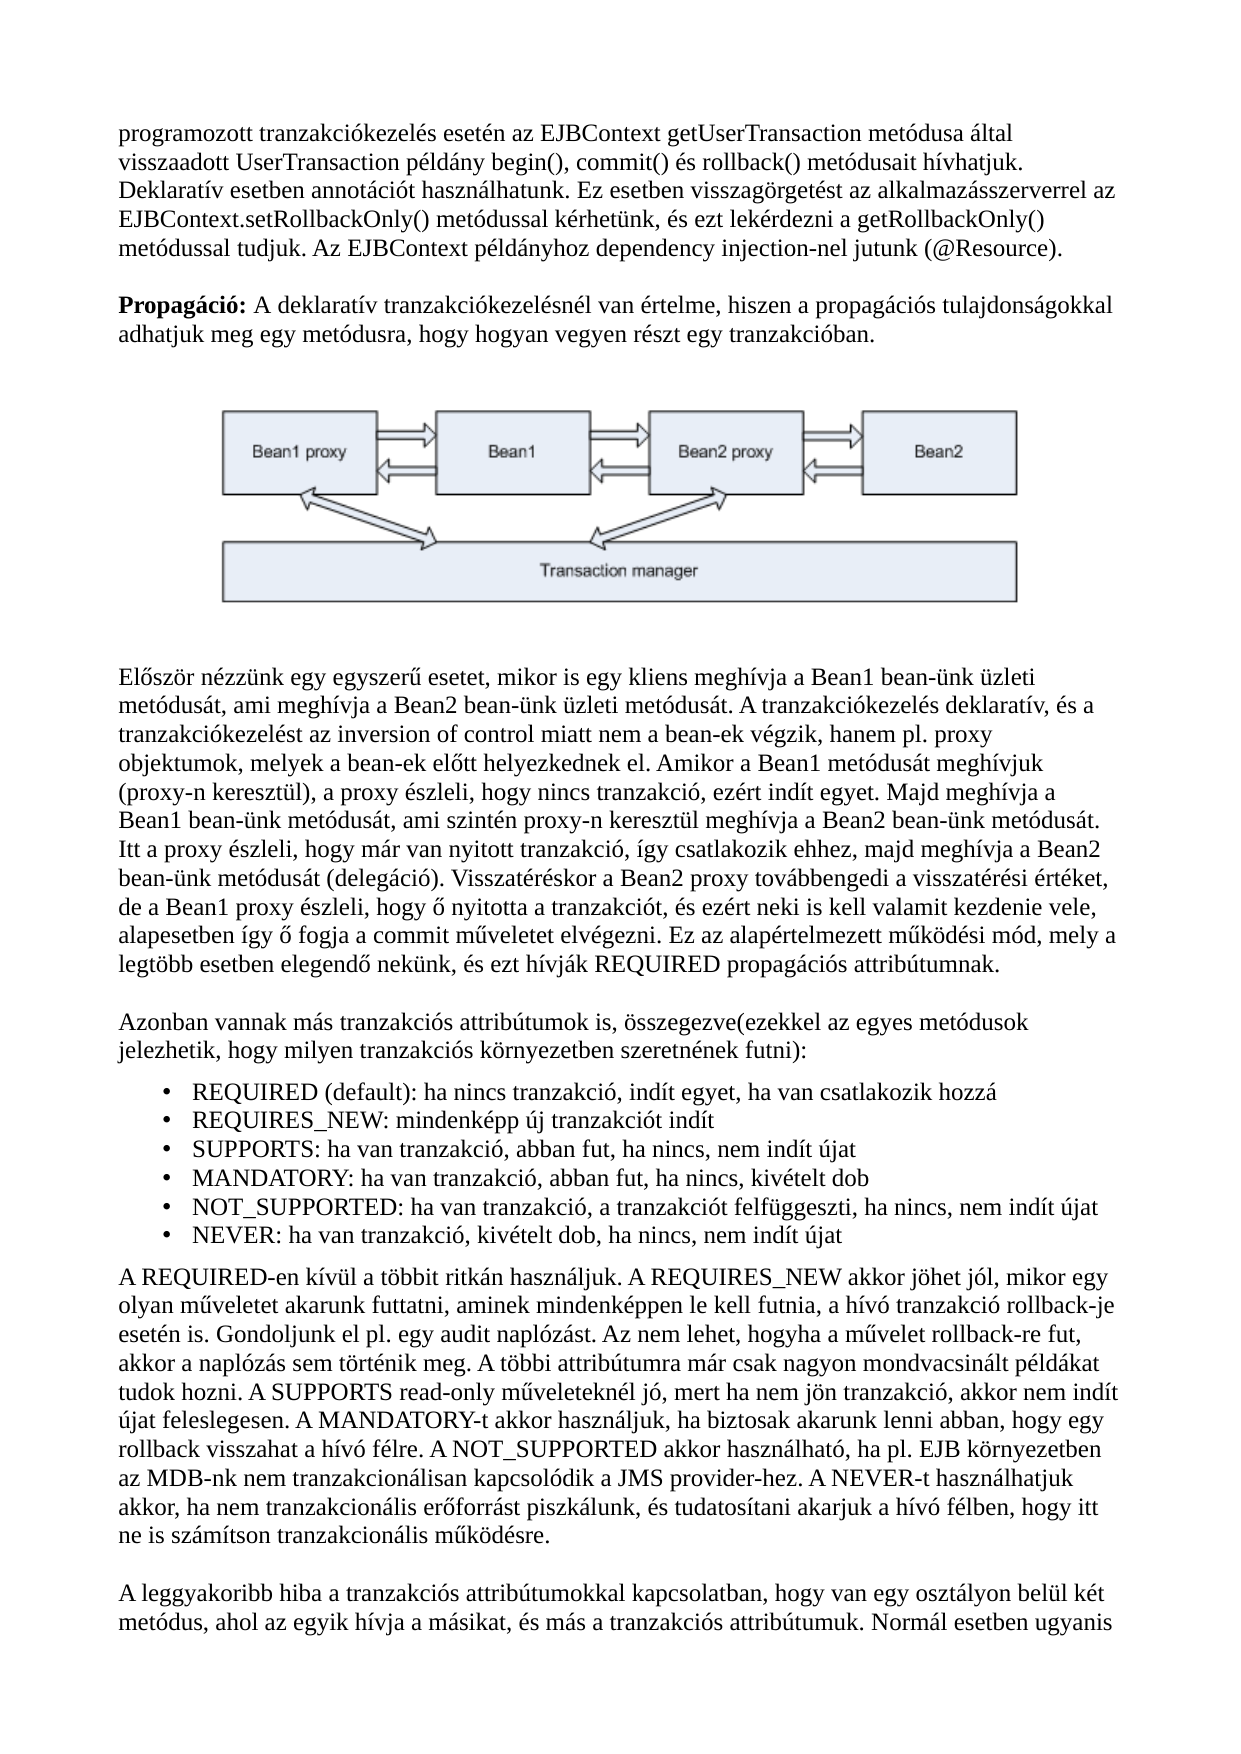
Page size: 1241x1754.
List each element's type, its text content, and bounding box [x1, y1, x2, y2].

list NOT_SUPPORTED: ha van tranzakció, a tranzakciót felfüggeszti, ha nincs, nem indít újat [162, 1192, 1122, 1221]
list NEVER: ha van tranzakció, kivételt dob, ha nincs, nem indít újat [162, 1221, 1122, 1249]
list REQUIRED (default): ha nincs tranzakció, indít egyet, ha van csatlakozik hozzá [162, 1077, 1122, 1106]
picture [192, 376, 1049, 634]
text Azonban vannak más tranzakciós attribútumok is, összegezve(ezekkel az egyes metódusok jelezhetik, hogy milyen tranzakciós környezetben szeretnének futni): [118, 1007, 1122, 1064]
list SUPPORTS: ha van tranzakció, abban fut, ha nincs, nem indít újat [162, 1134, 1122, 1163]
list REQUIRES_NEW: mindenképp új tranzakciót indít [162, 1106, 1122, 1134]
text programozott tranzakciókezelés esetén az EJBContext getUserTransaction metódusa által visszaadott UserTransaction példány begin(), commit() és rollback() metódusait hívhatjuk. Deklaratív esetben annotációt használhatunk. Ez esetben visszagörgetést az alkalmazásszerverrel az EJBContext.setRollbackOnly() metódussal kérhetünk, és ezt lekérdezni a getRollbackOnly() metódussal tudjuk. Az EJBContext példányhoz dependency injection-nel jutunk (@Resource). [118, 118, 1122, 262]
text Először nézzünk egy egyszerű esetet, mikor is egy kliens meghívja a Bean1 bean-ünk üzleti metódusát, ami meghívja a Bean2 bean-ünk üzleti metódusát. A tranzakciókezelés deklaratív, és a tranzakciókezelést az inversion of control miatt nem a bean-ek végzik, hanem pl. proxy objektumok, melyek a bean-ek előtt helyezkednek el. Amikor a Bean1 metódusát meghívjuk (proxy-n keresztül), a proxy észleli, hogy nincs tranzakció, ezért indít egyet. Majd meghívja a Bean1 bean-ünk metódusát, ami szintén proxy-n keresztül meghívja a Bean2 bean-ünk metódusát. Itt a proxy észleli, hogy már van nyitott tranzakció, így csatlakozik ehhez, majd meghívja a Bean2 bean-ünk metódusát (delegáció). Visszatéréskor a Bean2 proxy továbbengedi a visszatérési értéket, de a Bean1 proxy észleli, hogy ő nyitotta a tranzakciót, és ezért neki is kell valamit kezdenie vele, alapesetben így ő fogja a commit műveletet elvégezni. Ez az alapértelmezett működési mód, mely a legtöbb esetben elegendő nekünk, és ezt hívják REQUIRED propagációs attribútumnak. [118, 662, 1122, 978]
text A leggyakoribb hiba a tranzakciós attribútumokkal kapcsolatban, hogy van egy osztályon belül két metódus, ahol az egyik hívja a másikat, és más a tranzakciós attribútumuk. Normál esetben ugyanis [118, 1578, 1122, 1636]
list MANDATORY: ha van tranzakció, abban fut, ha nincs, kivételt dob [162, 1163, 1122, 1192]
text Propagáció: A deklaratív tranzakciókezelésnél van értelme, hiszen a propagációs tulajdonságokkal adhatjuk meg egy metódusra, hogy hogyan vegyen részt egy tranzakcióban. [118, 291, 1122, 348]
text A REQUIRED-en kívül a többit ritkán használjuk. A REQUIRES_NEW akkor jöhet jól, mikor egy olyan műveletet akarunk futtatni, aminek mindenképpen le kell futnia, a hívó tranzakció rollback-je esetén is. Gondoljunk el pl. egy audit naplózást. Az nem lehet, hogyha a művelet rollback-re fut, akkor a naplózás sem történik meg. A többi attribútumra már csak nagyon mondvacsinált példákat tudok hozni. A SUPPORTS read-only műveleteknél jó, mert ha nem jön tranzakció, akkor nem indít újat feleslegesen. A MANDATORY-t akkor használjuk, ha biztosak akarunk lenni abban, hogy egy rollback visszahat a hívó félre. A NOT_SUPPORTED akkor használható, ha pl. EJB környezetben az MDB-nk nem tranzakcionálisan kapcsolódik a JMS provider-hez. A NEVER-t használhatjuk akkor, ha nem tranzakcionális erőforrást piszkálunk, és tudatosítani akarjuk a hívó félben, hogy itt ne is számítson tranzakcionális működésre. [118, 1262, 1122, 1549]
